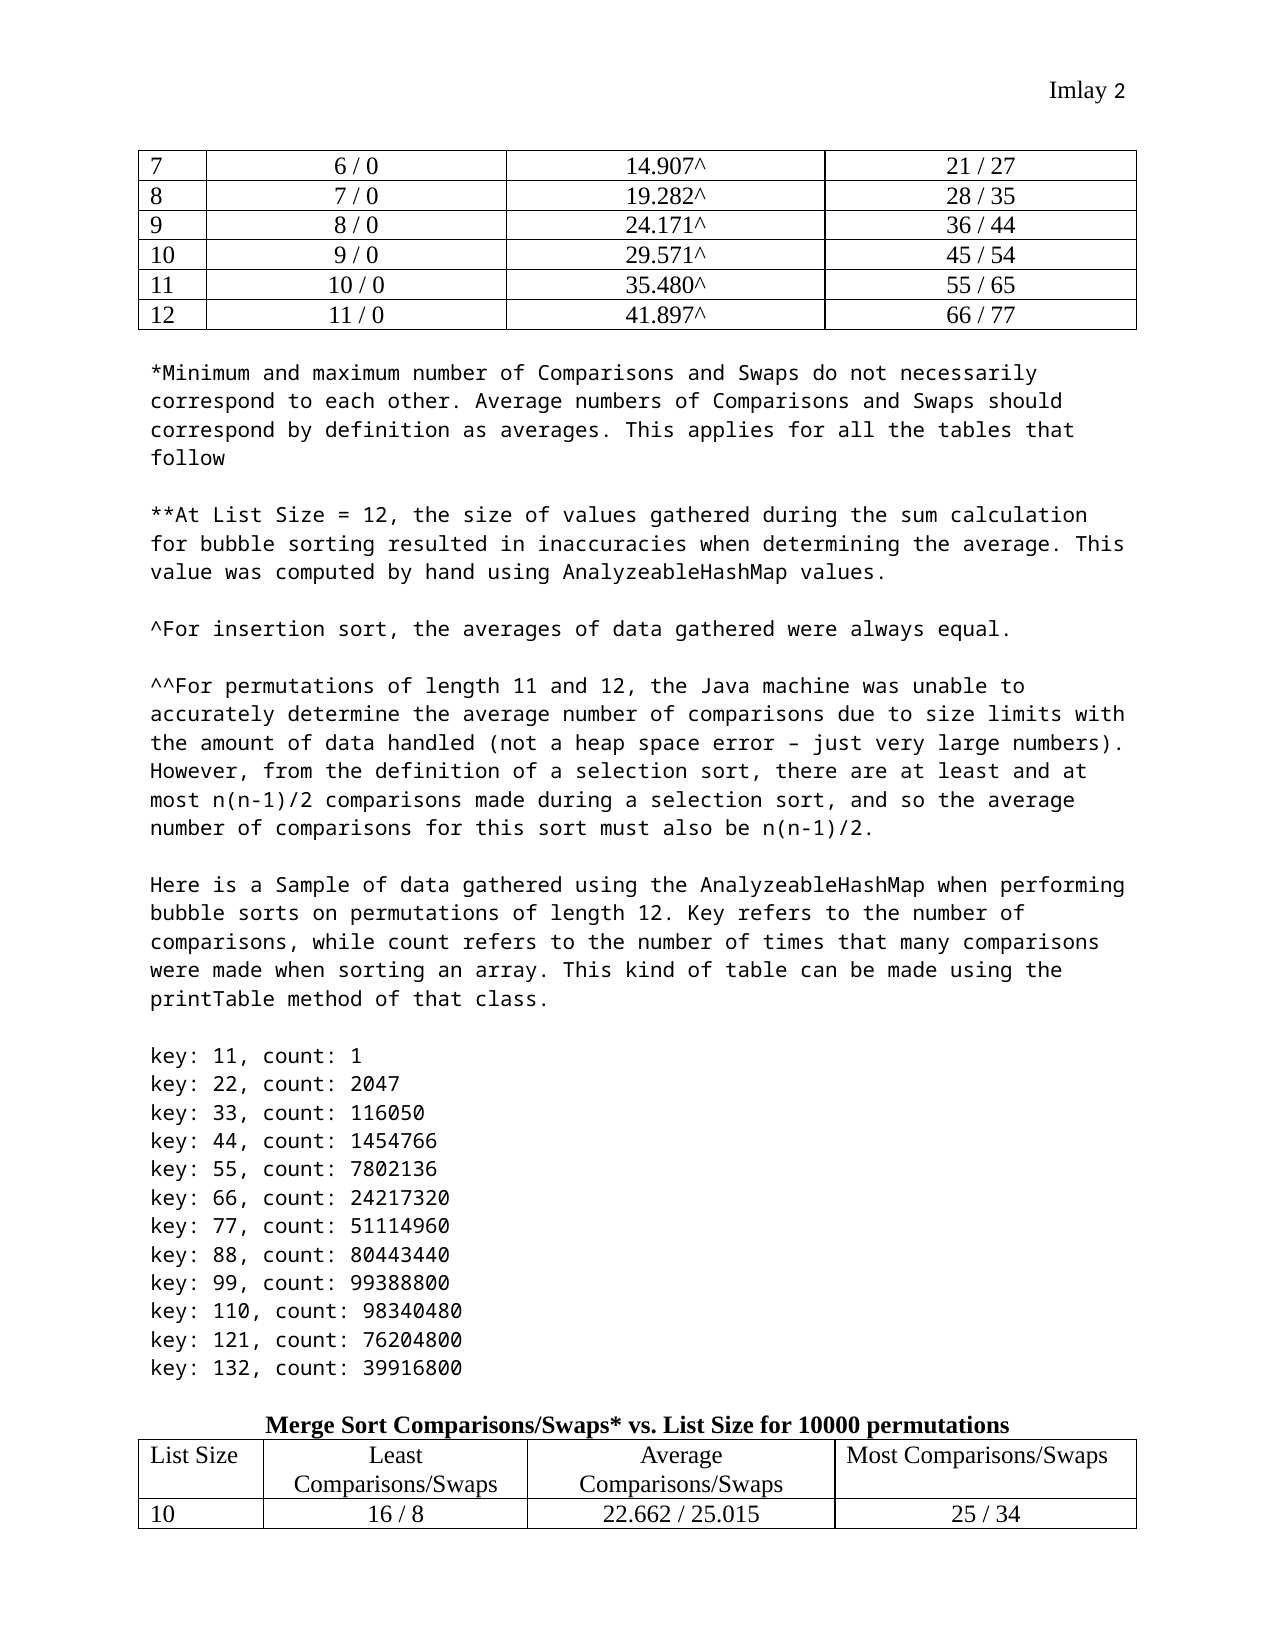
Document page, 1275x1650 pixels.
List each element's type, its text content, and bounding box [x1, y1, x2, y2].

text key: 88, count: 80443440 [150, 1240, 1125, 1268]
text key: 66, count: 24217320 [150, 1183, 1125, 1211]
table_cell 66 / 77 [826, 300, 1136, 329]
table_header List Size [139, 1440, 263, 1498]
table_cell 11 [139, 270, 206, 299]
text key: 77, count: 51114960 [150, 1211, 1125, 1240]
text key: 132, count: 39916800 [150, 1353, 1125, 1382]
table_cell 7 / 0 [207, 181, 506, 209]
text key: 110, count: 98340480 [150, 1297, 1125, 1325]
table_cell 10 [139, 240, 206, 269]
text key: 55, count: 7802136 [150, 1154, 1125, 1183]
table_cell 41.897^ [507, 300, 824, 329]
table_cell 28 / 35 [826, 181, 1136, 209]
table_cell 45 / 54 [826, 240, 1136, 269]
table_cell 16 / 8 [264, 1499, 527, 1527]
text Merge Sort Comparisons/Swaps* vs. List Size for 10000 permutations [150, 1410, 1125, 1439]
text key: 33, count: 116050 [150, 1098, 1125, 1126]
table_cell 11 / 0 [207, 300, 506, 329]
table_cell 36 / 44 [826, 211, 1136, 239]
table_cell 21 / 27 [826, 151, 1136, 180]
text key: 121, count: 76204800 [150, 1325, 1125, 1353]
table_cell 22.662 / 25.015 [528, 1499, 834, 1527]
table_cell 19.282^ [507, 181, 824, 209]
table_cell 8 / 0 [207, 211, 506, 239]
table_cell 24.171^ [507, 211, 824, 239]
table_cell 55 / 65 [826, 270, 1136, 299]
table_header Least Comparisons/Swaps [264, 1440, 527, 1498]
text *Minimum and maximum number of Comparisons and Swaps do not necessarily correspond to each other. Average numbers of Comparisons and Swaps should correspond by definition as averages. This applies for all the tables that follow [150, 358, 1125, 472]
text key: 11, count: 1 [150, 1041, 1125, 1069]
table_header Most Comparisons/Swaps [836, 1440, 1136, 1498]
text key: 99, count: 99388800 [150, 1268, 1125, 1297]
table_cell 14.907^ [507, 151, 824, 180]
table_cell 25 / 34 [836, 1499, 1136, 1527]
text key: 44, count: 1454766 [150, 1126, 1125, 1154]
table_cell 9 / 0 [207, 240, 506, 269]
table_cell 10 / 0 [207, 270, 506, 299]
text Here is a Sample of data gathered using the AnalyzeableHashMap when performing bubble sorts on permutations of length 12. Key refers to the number of comparisons, while count refers to the number of times that many comparisons were made when sorting an array. This kind of table can be made using the printTable method of that class. [150, 870, 1125, 1012]
text ^For insertion sort, the averages of data gathered were always equal. [150, 614, 1125, 643]
table_cell 9 [139, 211, 206, 239]
table_header Average Comparisons/Swaps [528, 1440, 834, 1498]
text **At List Size = 12, the size of values gathered during the sum calculation for bubble sorting resulted in inaccuracies when determining the average. This value was computed by hand using AnalyzeableHashMap values. [150, 500, 1125, 586]
text key: 22, count: 2047 [150, 1069, 1125, 1098]
text ^^For permutations of length 11 and 12, the Java machine was unable to accurately determine the average number of comparisons due to size limits with the amount of data handled (not a heap space error – just very large numbers). However, from the definition of a selection sort, there are at least and at most n(n-1)/2 comparisons made during a selection sort, and so the average number of comparisons for this sort must also be n(n-1)/2. [150, 671, 1125, 842]
table_cell 10 [139, 1499, 263, 1527]
table_cell 6 / 0 [207, 151, 506, 180]
table_cell 35.480^ [507, 270, 824, 299]
table_cell 12 [139, 300, 206, 329]
table_cell 7 [139, 151, 206, 180]
table_cell 29.571^ [507, 240, 824, 269]
table_cell 8 [139, 181, 206, 209]
